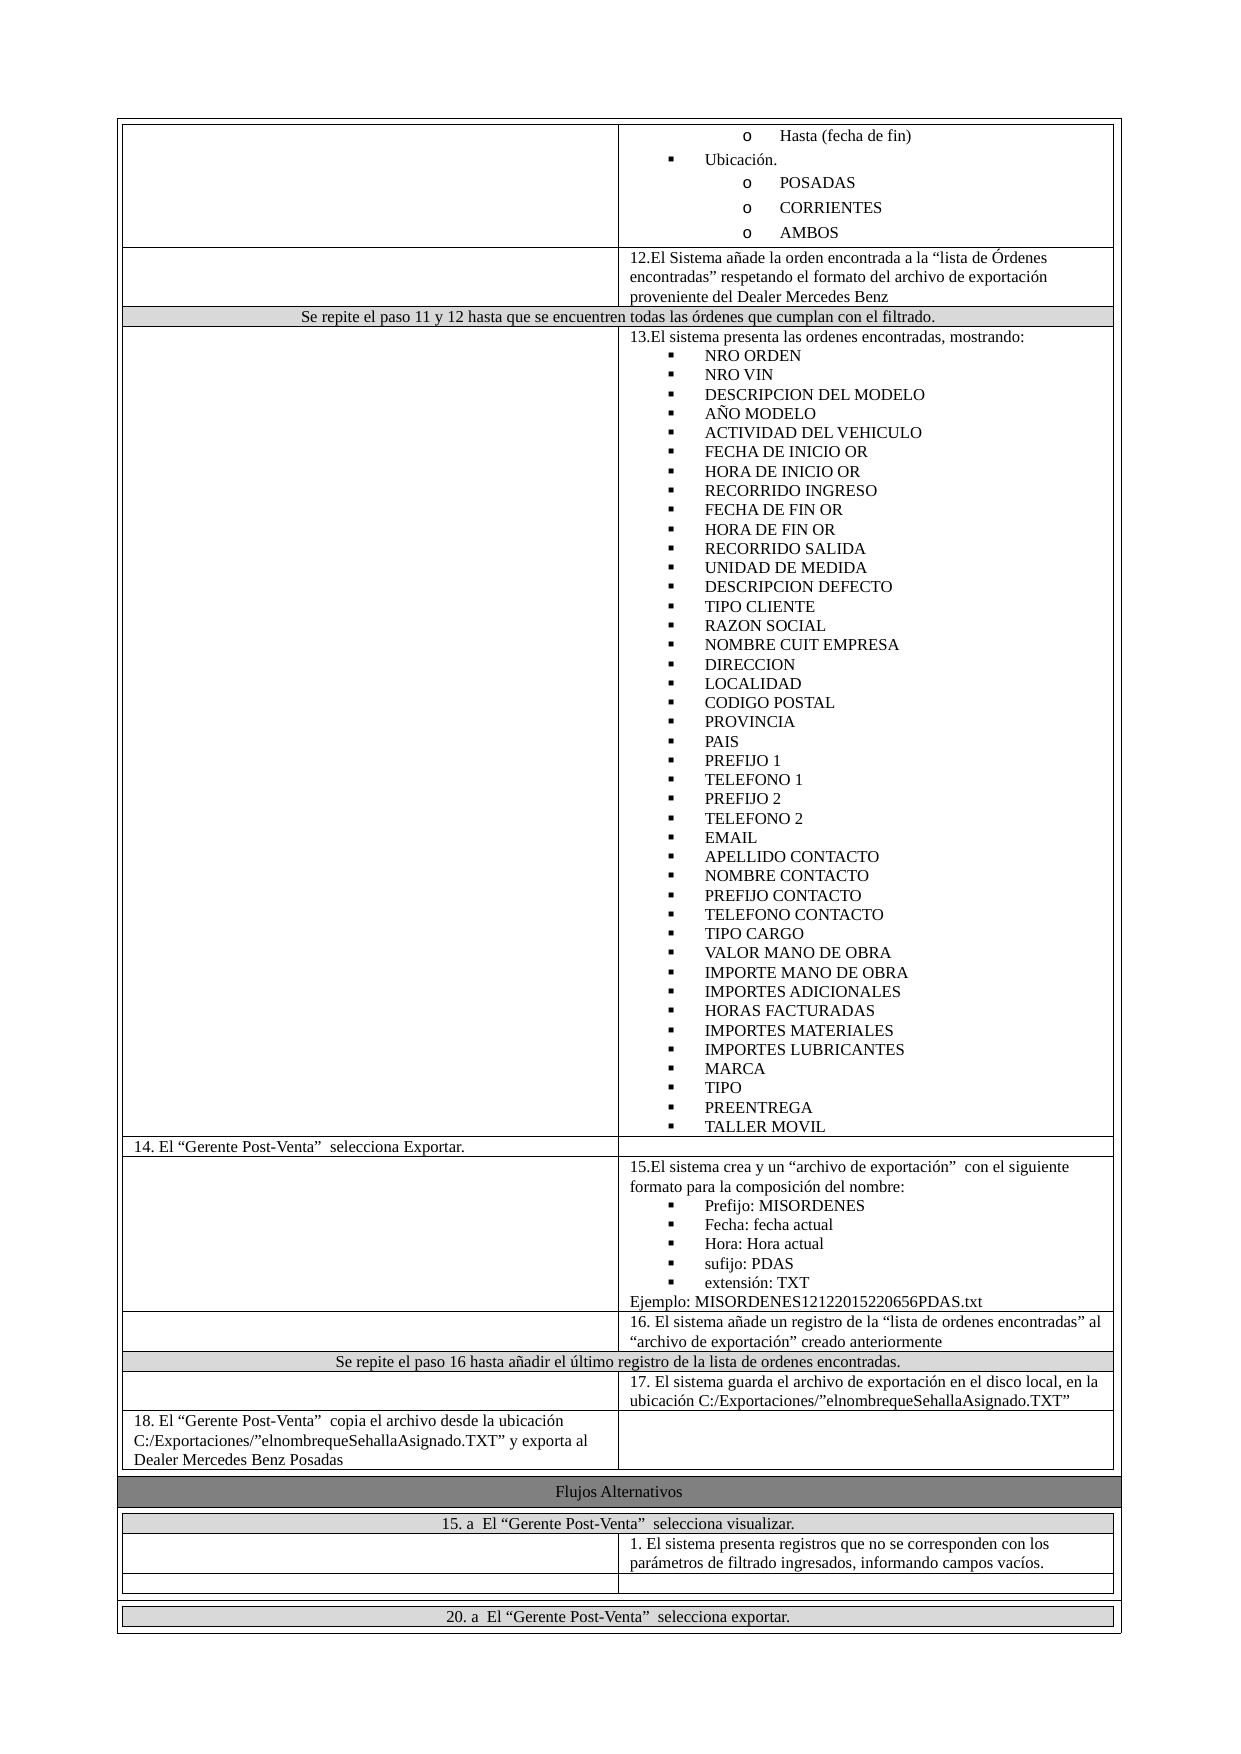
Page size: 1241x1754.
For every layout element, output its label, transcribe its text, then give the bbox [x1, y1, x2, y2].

table_cell Flujos Alternativos [118, 1477, 1121, 1507]
table_cell Se repite el paso 16 hasta añadir el último registro de la lista de ordenes encontradas. [123, 1352, 1113, 1371]
table_cell [123, 125, 618, 247]
table_cell 14. El “Gerente Post-Venta” selecciona Exportar. [123, 1137, 618, 1156]
table_cell [123, 327, 618, 1136]
table_cell [123, 1534, 618, 1572]
table_cell [619, 1137, 1113, 1156]
table_cell [123, 1372, 618, 1410]
table_cell [118, 1601, 1121, 1633]
table_cell Se repite el paso 11 y 12 hasta que se encuentren todas las órdenes que cumplan con el filtrado. [123, 307, 1113, 326]
table_cell 1. El sistema presenta registros que no se corresponden con los parámetros de filtrado ingresados, informando campos vacíos. [619, 1534, 1113, 1572]
table_cell [123, 248, 618, 306]
table_cell 17. El sistema guarda el archivo de exportación en el disco local, en la ubicación C:/Exportaciones/”elnombrequeSehallaAsignado.TXT” [619, 1372, 1113, 1410]
table_cell [123, 1312, 618, 1351]
table_cell [118, 119, 1121, 1476]
table_cell 12.El Sistema añade la orden encontrada a la “lista de Órdenes encontradas” respetando el formato del archivo de exportación proveniente del Dealer Mercedes Benz [619, 248, 1113, 306]
table_cell [619, 1411, 1113, 1469]
table_header 15. a El “Gerente Post-Venta” selecciona visualizar. [123, 1514, 1113, 1533]
table_cell [123, 1157, 618, 1311]
table_cell [619, 1574, 1113, 1593]
table_cell 13.El sistema presenta las ordenes encontradas, mostrando: NRO ORDEN NRO VIN DESCRIPCION DEL MODELO AÑO MODELO ACTIVIDAD DEL VEHICULO FECHA DE INICIO OR HORA DE INICIO OR RECORRIDO INGRESO FECHA DE FIN OR HORA DE FIN OR RECORRIDO SALIDA UNIDAD DE MEDIDA DESCRIPCION DEFECTO TIPO CLIENTE RAZON SOCIAL NOMBRE CUIT EMPRESA DIRECCION LOCALIDAD CODIGO POSTAL PROVINCIA PAIS PREFIJO 1 TELEFONO 1 PREFIJO 2 TELEFONO 2 EMAIL APELLIDO CONTACTO NOMBRE CONTACTO PREFIJO CONTACTO TELEFONO CONTACTO TIPO CARGO VALOR MANO DE OBRA IMPORTE MANO DE OBRA IMPORTES ADICIONALES HORAS FACTURADAS IMPORTES MATERIALES IMPORTES LUBRICANTES MARCA TIPO PREENTREGA TALLER MOVIL [619, 327, 1113, 1136]
table_cell [118, 1508, 1121, 1599]
table_cell 16. El sistema añade un registro de la “lista de ordenes encontradas” al “archivo de exportación” creado anteriormente [619, 1312, 1113, 1351]
table_header 20. a El “Gerente Post-Venta” selecciona exportar. [123, 1607, 1113, 1626]
table_cell [123, 1574, 618, 1593]
table_cell 11. El sistema busca las ordenes en función a los filtros aplicados anteriormente: Marca MBA CJD Fechas Desde (fecha de inicio) Hasta (fecha de fin) Ubicación. POSADAS CORRIENTES AMBOS [619, 125, 1113, 247]
table_cell 15.El sistema crea y un “archivo de exportación” con el siguiente formato para la composición del nombre: Prefijo: MISORDENES Fecha: fecha actual Hora: Hora actual sufijo: PDAS extensión: TXT Ejemplo: MISORDENES12122015220656PDAS.txt [619, 1157, 1113, 1311]
table_cell 18. El “Gerente Post-Venta” copia el archivo desde la ubicación C:/Exportaciones/”elnombrequeSehallaAsignado.TXT” y exporta al Dealer Mercedes Benz Posadas [123, 1411, 618, 1469]
